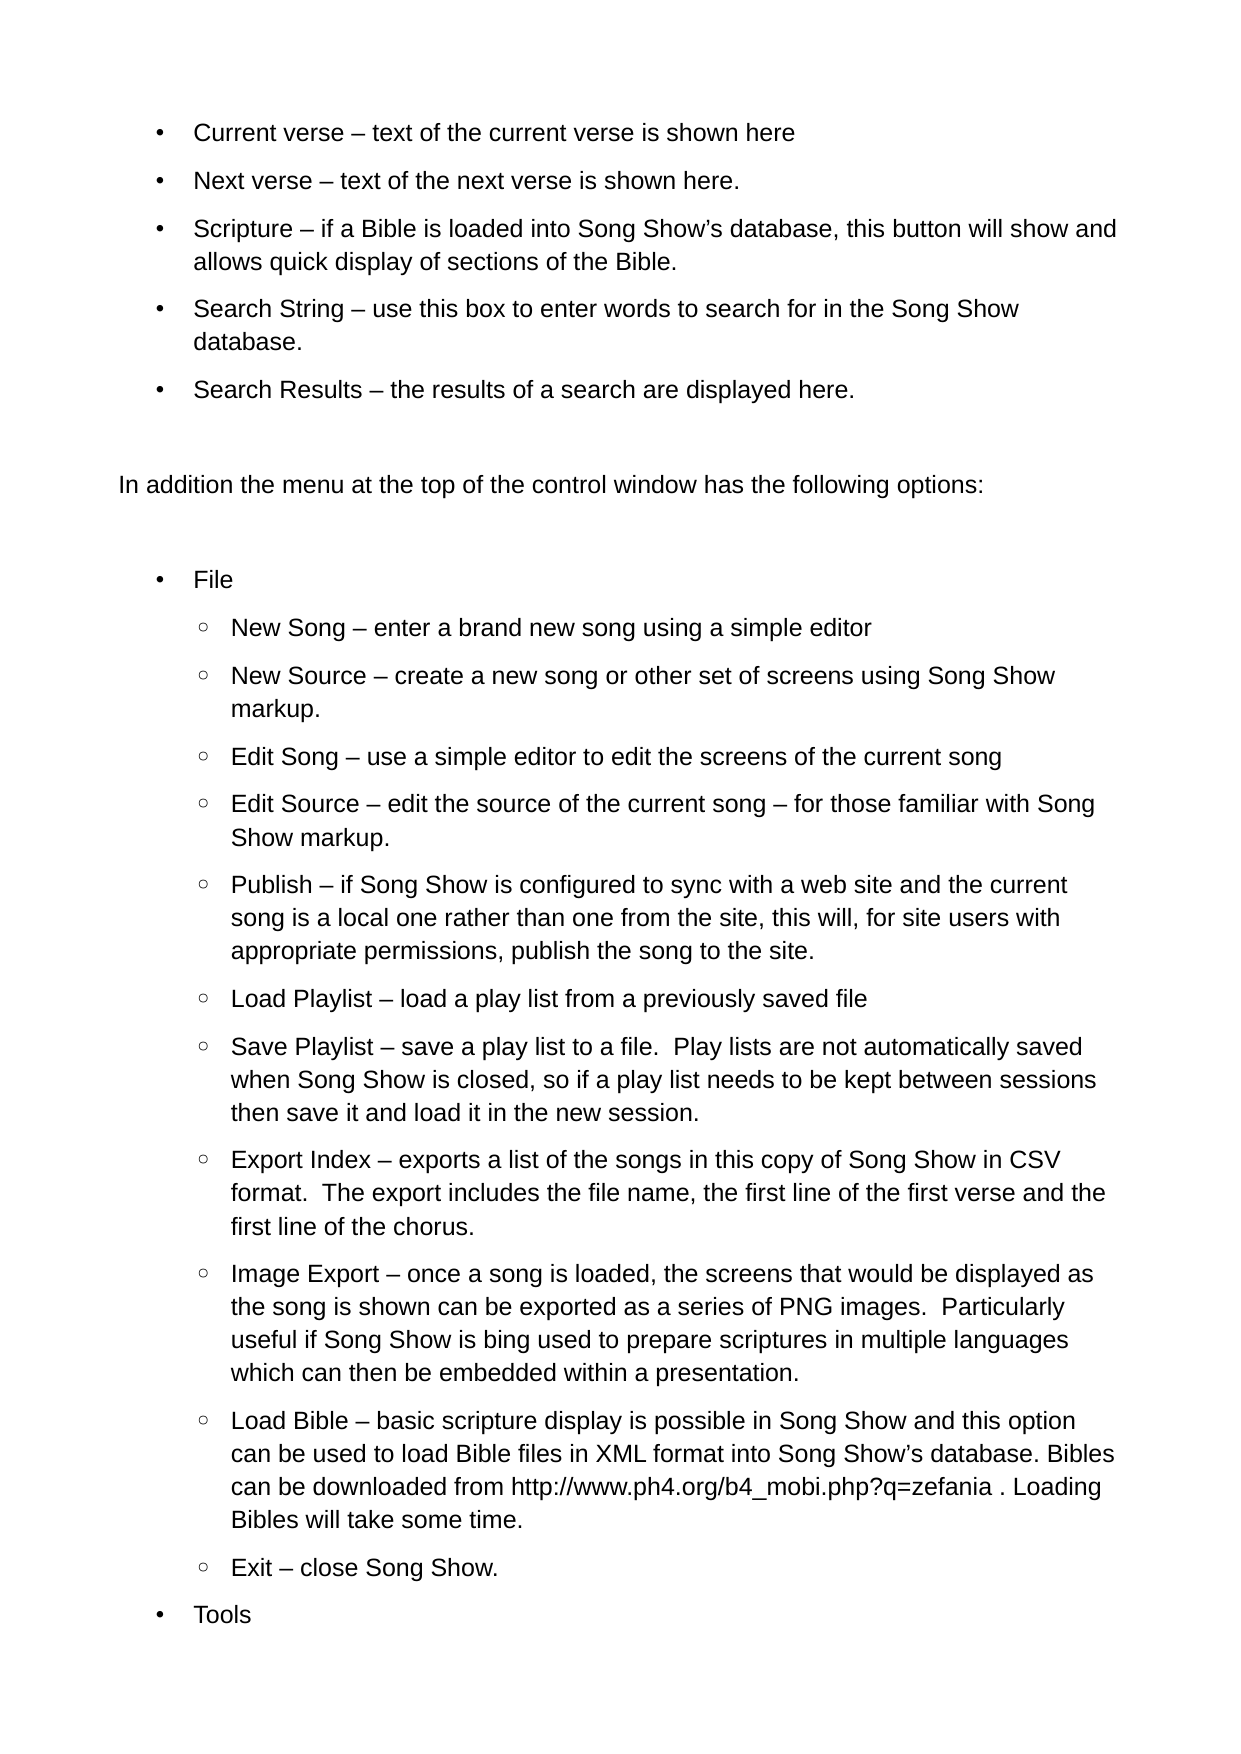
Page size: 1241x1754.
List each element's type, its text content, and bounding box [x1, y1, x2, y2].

list Image Export – once a song is loaded, the screens that would be displayed as the song is shown can be exported as a series of PNG images. Particularly useful if Song Show is bing used to prepare scriptures in multiple languages which can then be embedded within a presentation. [193, 1259, 1122, 1387]
list Load Playlist – load a play list from a previously saved file [193, 984, 1122, 1013]
list Tools [156, 1600, 1122, 1629]
list Search Results – the results of a search are displayed here. [156, 375, 1122, 404]
list Edit Song – use a simple editor to edit the screens of the current song [193, 742, 1122, 771]
list New Song – enter a brand new song using a simple editor [193, 613, 1122, 642]
list Save Playlist – save a play list to a file. Play lists are not automatically saved when Song Show is closed, so if a play list needs to be kept between sessions then save it and load it in the new session. [193, 1032, 1122, 1126]
text In addition the menu at the top of the control window has the following options: [118, 470, 1122, 499]
list Edit Source – edit the source of the current song – for those familiar with Song Show markup. [193, 789, 1122, 851]
list Scripture – if a Bible is loaded into Song Show’s database, this button will show and allows quick display of sections of the Bible. [156, 213, 1122, 275]
list File [156, 566, 1122, 594]
list New Source – create a new song or other set of screens using Song Show markup. [193, 661, 1122, 723]
list Search String – use this box to enter words to search for in the Song Show database. [156, 294, 1122, 356]
list Exit – close Song Show. [193, 1553, 1122, 1581]
list Load Bible – basic scripture display is possible in Song Show and this option can be used to load Bible files in XML format into Song Show’s database. Bibles can be downloaded from http://www.ph4.org/b4_mobi.php?q=zefania . Loading Bibles will take some time. [193, 1406, 1122, 1534]
list Current verse – text of the current verse is shown here [156, 118, 1122, 147]
list Publish – if Song Show is configured to sync with a web site and the current song is a local one rather than one from the site, this will, for site users with appropriate permissions, publish the song to the site. [193, 870, 1122, 965]
list Export Index – exports a list of the songs in this copy of Song Show in CSV format. The export includes the file name, the first line of the first verse and the first line of the chorus. [193, 1145, 1122, 1240]
list Next verse – text of the next verse is shown here. [156, 166, 1122, 195]
